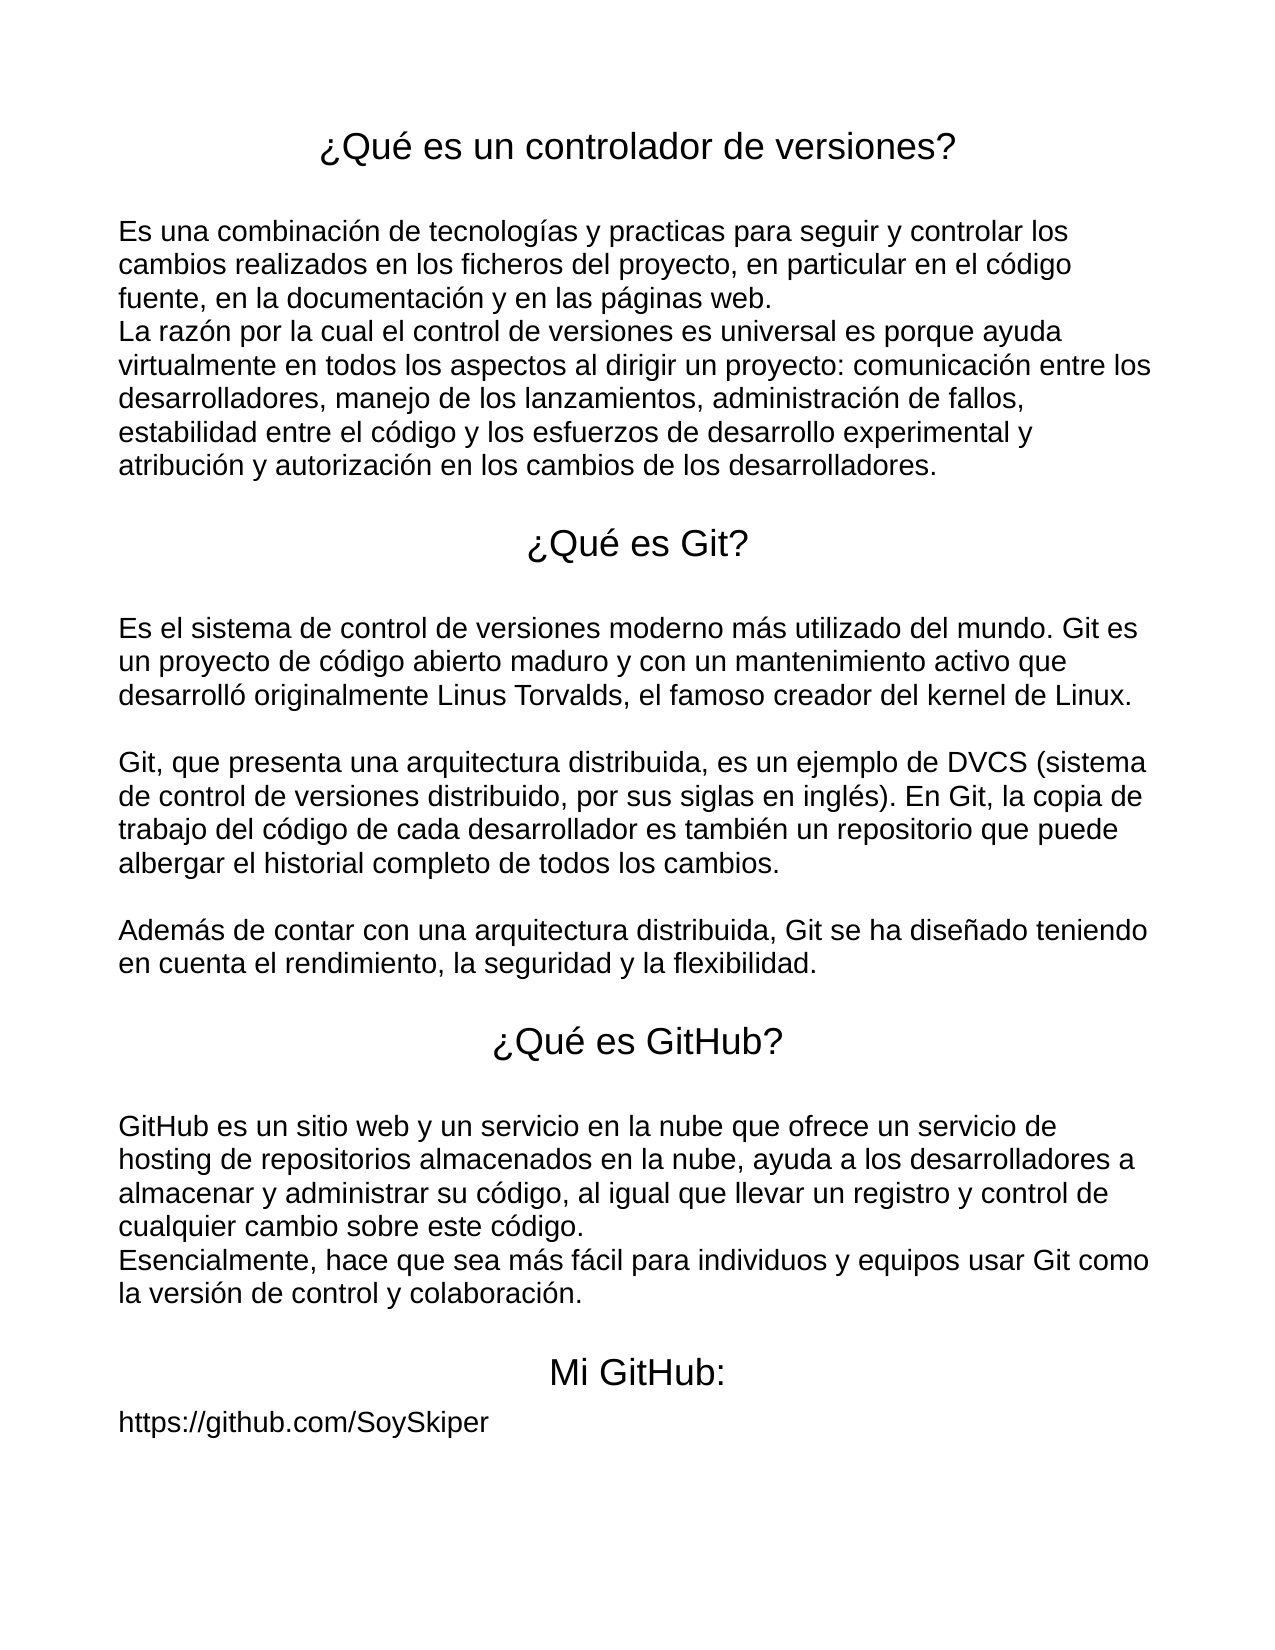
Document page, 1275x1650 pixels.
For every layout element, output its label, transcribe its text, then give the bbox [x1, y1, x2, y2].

text Esencialmente, hace que sea más fácil para individuos y equipos usar Git como la versión de control y colaboración. [118, 1243, 1157, 1310]
text Git, que presenta una arquitectura distribuida, es un ejemplo de DVCS (sistema de control de versiones distribuido, por sus siglas en inglés). En Git, la copia de trabajo del código de cada desarrollador es también un repositorio que puede albergar el historial completo de todos los cambios. [118, 745, 1157, 879]
text GitHub es un sitio web y un servicio en la nube que ofrece un servicio de hosting de repositorios almacenados en la nube, ayuda a los desarrolladores a almacenar y administrar su código, al igual que llevar un registro y control de cualquier cambio sobre este código. [118, 1109, 1157, 1243]
subtitle ¿Qué es Git? [118, 522, 1157, 565]
subtitle ¿Qué es un controlador de versiones? [118, 124, 1157, 167]
text https://github.com/SoySkiper [118, 1405, 1157, 1439]
text Además de contar con una arquitectura distribuida, Git se ha diseñado teniendo en cuenta el rendimiento, la seguridad y la flexibilidad. [118, 913, 1157, 980]
subtitle ¿Qué es GitHub? [118, 1019, 1157, 1063]
text La razón por la cual el control de versiones es universal es porque ayuda virtualmente en todos los aspectos al dirigir un proyecto: comunicación entre los desarrolladores, manejo de los lanzamientos, administración de fallos, estabilidad entre el código y los esfuerzos de desarrollo experimental y atribución y autorización en los cambios de los desarrolladores. [118, 314, 1157, 482]
text Es una combinación de tecnologías y practicas para seguir y controlar los cambios realizados en los ficheros del proyecto, en particular en el código fuente, en la documentación y en las páginas web. [118, 213, 1157, 314]
text Es el sistema de control de versiones moderno más utilizado del mundo. Git es un proyecto de código abierto maduro y con un mantenimiento activo que desarrolló originalmente Linus Torvalds, el famoso creador del kernel de Linux. [118, 611, 1157, 711]
subtitle Mi GitHub: [118, 1350, 1157, 1393]
